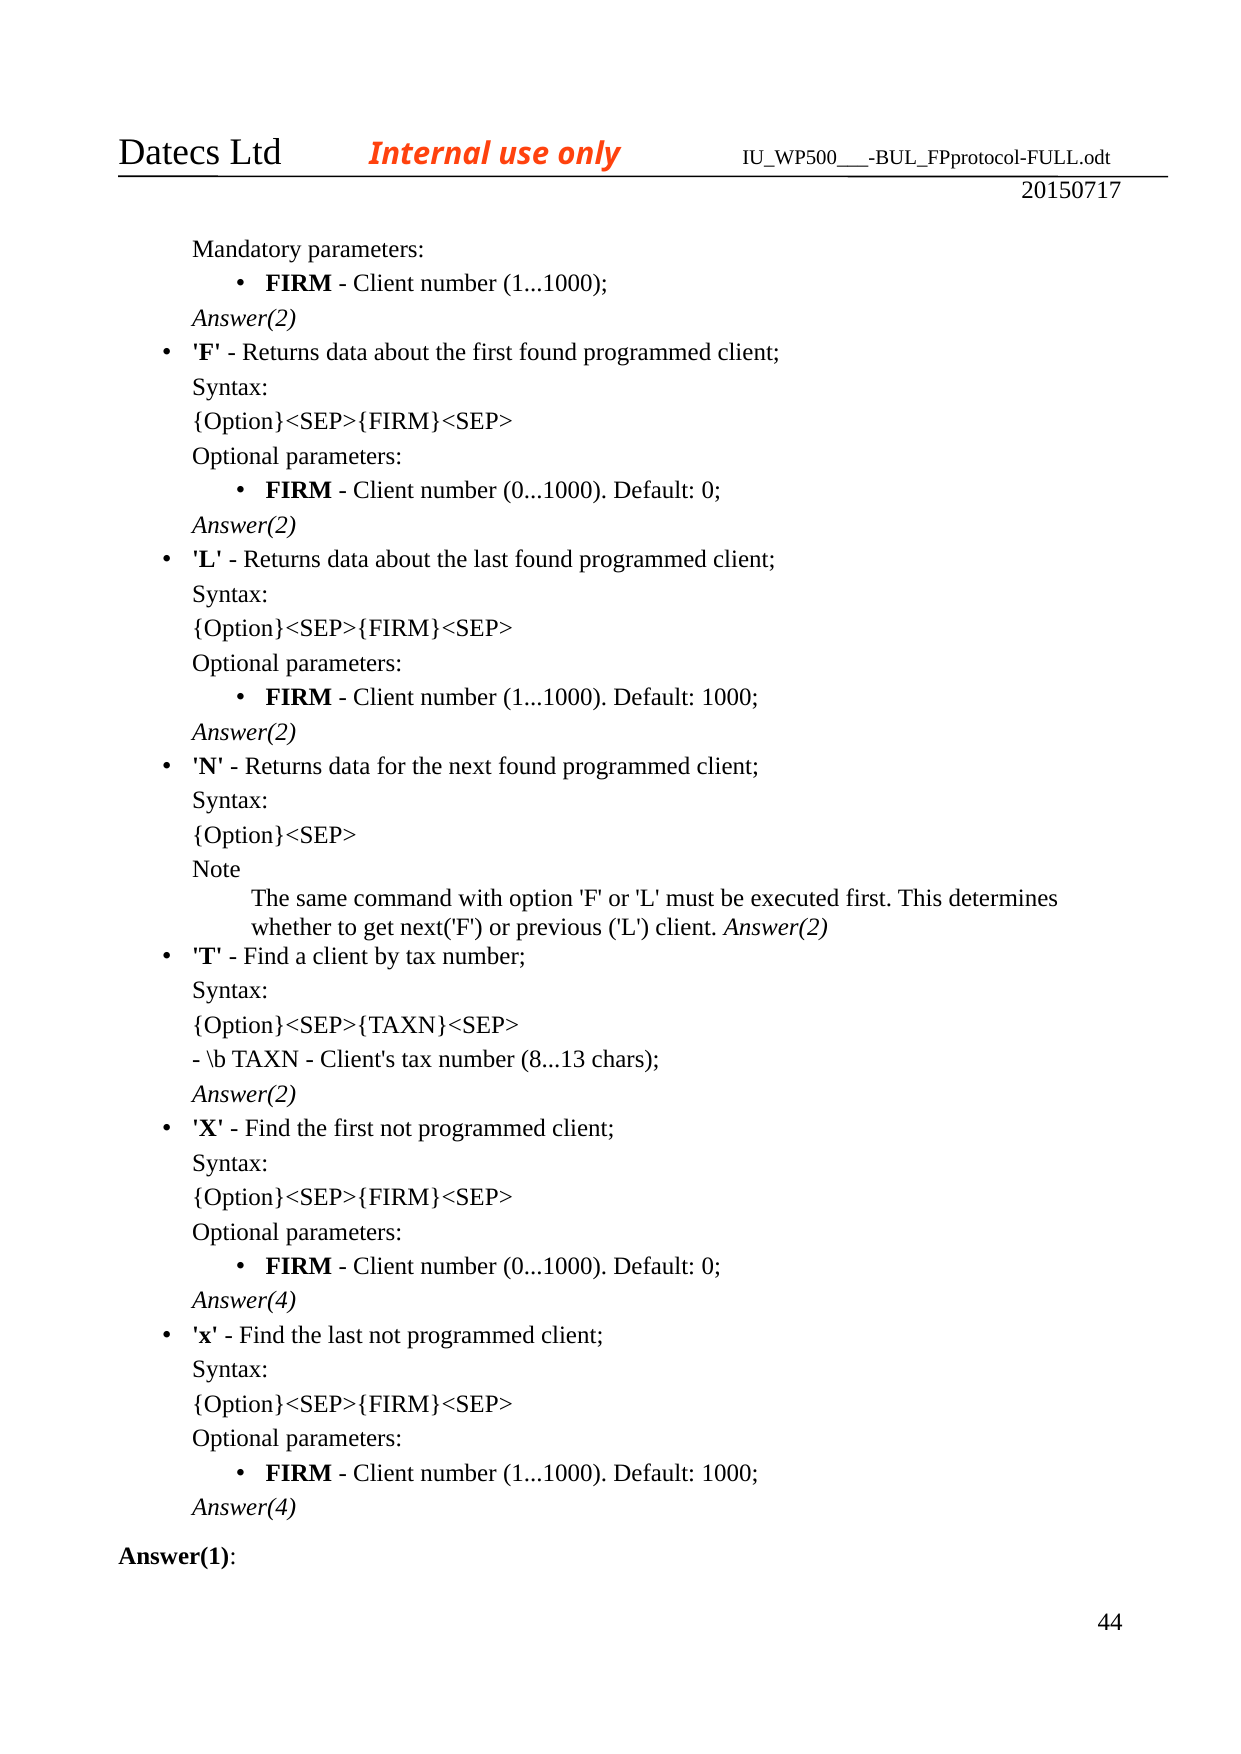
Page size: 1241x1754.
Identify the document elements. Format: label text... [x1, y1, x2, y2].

list Answer(2) [162, 303, 1122, 332]
list The same command with option 'F' or 'L' must be executed first. This determines whether to get next('F') or previous ('L') client. Answer(2) [221, 883, 1122, 941]
list Optional parameters: [162, 648, 1122, 676]
list Optional parameters: [162, 1423, 1122, 1452]
list {Option}<SEP>{FIRM}<SEP> [162, 1389, 1122, 1418]
list 'T' - Find a client by tax number; Syntax: [162, 941, 1122, 1004]
list 'x' - Find the last not programmed client; Syntax: [162, 1320, 1122, 1383]
list {Option}<SEP>{FIRM}<SEP> [162, 406, 1122, 435]
list Optional parameters: [162, 441, 1122, 469]
subtitle Note [162, 854, 1122, 883]
list {Option}<SEP>{TAXN}<SEP> [162, 1010, 1122, 1038]
list 'X' - Find the first not programmed client; Syntax: [162, 1113, 1122, 1176]
list Answer(2) [162, 510, 1122, 538]
text Answer(1): [118, 1541, 1122, 1570]
list Answer(4) [162, 1492, 1122, 1521]
list {Option}<SEP> [162, 820, 1122, 849]
list Optional parameters: [162, 1217, 1122, 1245]
list Answer(2) [162, 1079, 1122, 1107]
list FIRM - Client number (0...1000). Default: 0; [236, 1251, 1122, 1280]
list FIRM - Client number (1...1000); [236, 268, 1122, 297]
list Answer(2) [162, 717, 1122, 745]
list 'N' - Returns data for the next found programmed client; Syntax: [162, 751, 1122, 814]
list - \b TAXN - Client's tax number (8...13 chars); [162, 1044, 1122, 1073]
list Answer(4) [162, 1286, 1122, 1314]
list FIRM - Client number (0...1000). Default: 0; [236, 475, 1122, 504]
list {Option}<SEP>{FIRM}<SEP> [162, 613, 1122, 642]
list FIRM - Client number (1...1000). Default: 1000; [236, 1458, 1122, 1487]
list FIRM - Client number (1...1000). Default: 1000; [236, 682, 1122, 711]
list Mandatory parameters: [162, 234, 1122, 263]
list 'F' - Returns data about the first found programmed client; Syntax: [162, 337, 1122, 401]
list 'L' - Returns data about the last found programmed client; Syntax: [162, 544, 1122, 607]
list {Option}<SEP>{FIRM}<SEP> [162, 1182, 1122, 1211]
